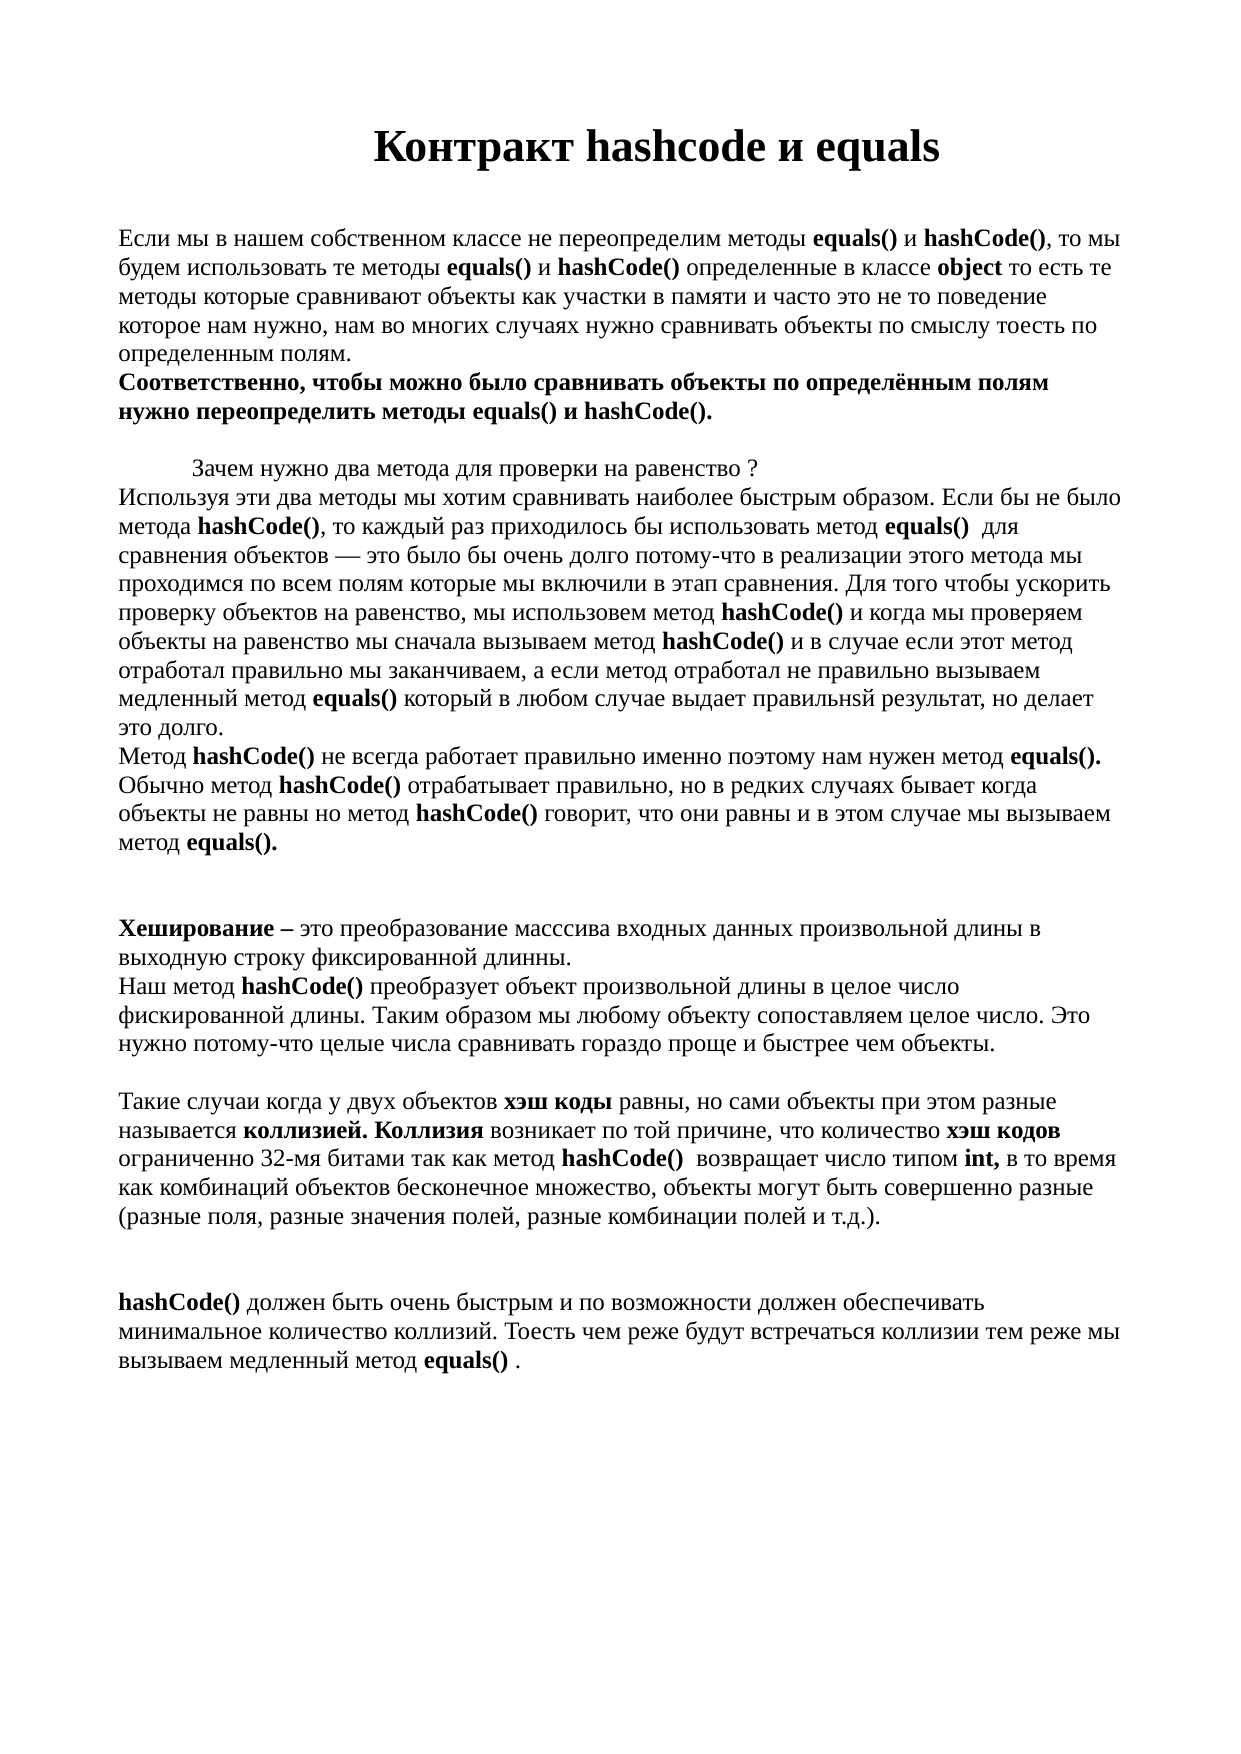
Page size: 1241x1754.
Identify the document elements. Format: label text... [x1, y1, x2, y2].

text Хеширование – это преобразование масссива входных данных произвольной длины в выходную строку фиксированной длинны. [118, 913, 1122, 971]
text Соответственно, чтобы можно было сравнивать объекты по определённым полям нужно переопределить методы equals() и hashCode(). [118, 367, 1122, 425]
text Такие случаи когда у двух объектов хэш коды равны, но сами объекты при этом разные называется коллизией. Коллизия возникает по той причине, что количество хэш кодов ограниченно 32-мя битами так как метод hashCode() возвращает число типом int, в то время как комбинаций объектов бесконечное множество, объекты могут быть совершенно разные (разные поля, разные значения полей, разные комбинации полей и т.д.). [118, 1086, 1122, 1230]
text Обычно метод hashCode() отрабатывает правильно, но в редких случаях бывает когда объекты не равны но метод hashCode() говорит, что они равны и в этом случае мы вызываем метод equals(). [118, 770, 1122, 856]
text Метод hashCode() не всегда работает правильно именно поэтому нам нужен метод equals(). [118, 741, 1122, 770]
text Зачем нужно два метода для проверки на равенство ? [118, 453, 1122, 482]
text Используя эти два методы мы хотим сравнивать наиболее быстрым образом. Если бы не было метода hashCode(), то каждый раз приходилось бы использовать метод equals() для сравнения объектов — это было бы очень долго потому-что в реализации этого метода мы проходимся по всем полям которые мы включили в этап сравнения. Для того чтобы ускорить проверку объектов на равенство, мы использовем метод hashCode() и когда мы проверяем объекты на равенство мы сначала вызываем метод hashCode() и в случае если этот метод отработал правильно мы заканчиваем, а если метод отработал не правильно вызываем медленный метод equals() который в любом случае выдает правильнsй результат, но делает это долго. [118, 482, 1122, 741]
text Если мы в нашем собственном классе не переопределим методы equals() и hashCode(), то мы будем использовать те методы equals() и hashCode() определенные в классе object то есть те методы которые сравнивают объекты как участки в памяти и часто это не то поведение которое нам нужно, нам во многих случаях нужно сравнивать объекты по смыслу тоесть по определенным полям. [118, 223, 1122, 367]
text Наш метод hashCode() преобразует объект произвольной длины в целое число фискированной длины. Таким образом мы любому объекту сопоставляем целое число. Это нужно потому-что целые числа сравнивать гораздо проще и быстрее чем объекты. [118, 971, 1122, 1057]
text hashCode() должен быть очень быстрым и по возможности должен обеспечивать минимальное количество коллизий. Тоесть чем реже будут встречаться коллизии тем реже мы вызываем медленный метод equals() . [118, 1287, 1122, 1373]
text Контракт hashcode и equals [118, 118, 1122, 171]
